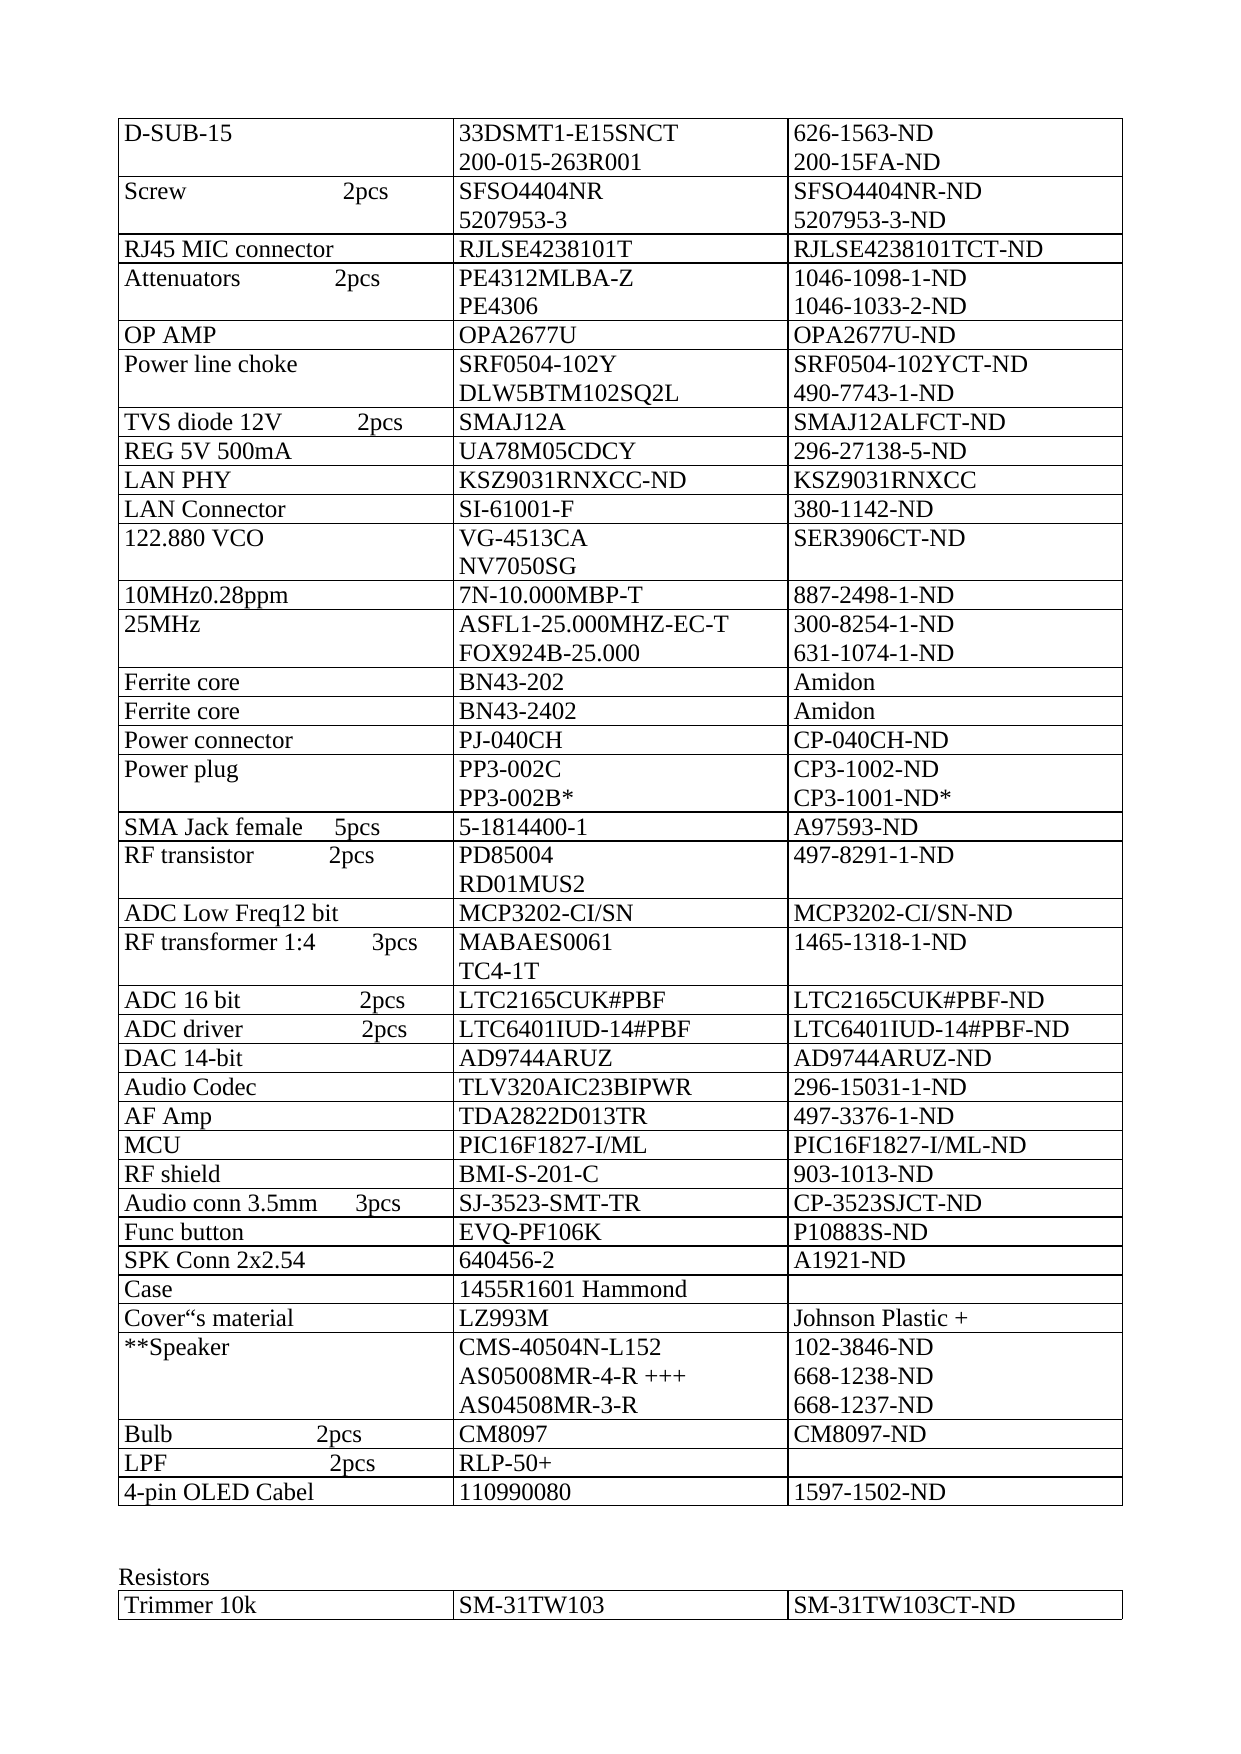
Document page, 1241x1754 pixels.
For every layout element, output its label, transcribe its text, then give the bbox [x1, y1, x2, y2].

table_cell SRF0504-102YCT-ND 490-7743-1-ND [789, 350, 1122, 407]
table_cell LTC2165CUK#PBF [454, 986, 787, 1014]
table_cell PIC16F1827-I/ML [454, 1131, 787, 1159]
table_cell MCP3202-CI/SN [454, 899, 787, 927]
table_cell SER3906CT-ND [789, 524, 1122, 580]
table_cell Audio Codec [119, 1073, 453, 1101]
table_cell LPF 2pcs [119, 1449, 453, 1476]
table_cell AD9744ARUZ [454, 1044, 787, 1072]
table_cell LAN PHY [119, 466, 453, 494]
table_cell [789, 1276, 1122, 1303]
table_cell Ferrite core [119, 697, 453, 725]
table_cell Ferrite core [119, 668, 453, 696]
table_cell SFSO4404NR 5207953-3 [454, 177, 787, 233]
table_cell Attenuators 2pcs [119, 264, 453, 320]
table_cell RJ45 MIC connector [119, 235, 453, 262]
table_cell PJ-040CH [454, 726, 787, 754]
table_cell ADC driver 2pcs [119, 1015, 453, 1043]
table_cell SMA Jack female 5pcs [119, 813, 453, 840]
table_cell TLV320AIC23BIPWR [454, 1073, 787, 1101]
table_cell TVS diode 12V 2pcs [119, 408, 453, 436]
table_cell OP AMP [119, 321, 453, 349]
table_header D-SUB-15 [119, 119, 453, 176]
table_cell P10883S-ND [789, 1218, 1122, 1245]
table_cell Cover“s material [119, 1304, 453, 1332]
table_cell Screw 2pcs [119, 177, 453, 233]
table_cell 7N-10.000MBP-T [454, 581, 787, 609]
table_cell AD9744ARUZ-ND [789, 1044, 1122, 1072]
table_cell LTC6401IUD-14#PBF [454, 1015, 787, 1043]
table_cell 110990080 [454, 1478, 787, 1505]
table_cell LZ993M [454, 1304, 787, 1332]
table_cell EVQ-PF106K [454, 1218, 787, 1245]
table_header 626-1563-ND 200-15FA-ND [789, 119, 1122, 176]
table_cell BMI-S-201-C [454, 1160, 787, 1188]
table_cell 497-3376-1-ND [789, 1102, 1122, 1130]
table_cell SFSO4404NR-ND 5207953-3-ND [789, 177, 1122, 233]
text Resistors [118, 1562, 1122, 1590]
table_cell 296-27138-5-ND [789, 437, 1122, 465]
table_cell Bulb 2pcs [119, 1420, 453, 1448]
table_cell Johnson Plastic + [789, 1304, 1122, 1332]
table_cell OPA2677U [454, 321, 787, 349]
table_cell CM8097-ND [789, 1420, 1122, 1448]
table_cell 296-15031-1-ND [789, 1073, 1122, 1101]
table_cell MABAES0061 TC4-1T [454, 928, 787, 985]
table_cell 300-8254-1-ND 631-1074-1-ND [789, 610, 1122, 667]
table_cell 640456-2 [454, 1247, 787, 1274]
table_cell LAN Connector [119, 495, 453, 523]
table_cell PIC16F1827-I/ML-ND [789, 1131, 1122, 1159]
table_cell DAC 14-bit [119, 1044, 453, 1072]
table_cell ASFL1-25.000MHZ-EC-T FOX924B-25.000 [454, 610, 787, 667]
table_cell LTC2165CUK#PBF-ND [789, 986, 1122, 1014]
table_cell SPK Conn 2x2.54 [119, 1247, 453, 1274]
table_cell PP3-002C PP3-002B* [454, 755, 787, 811]
table_header SM-31TW103 [454, 1591, 787, 1619]
table_cell **Speaker [119, 1333, 453, 1419]
table_cell 1455R1601 Hammond [454, 1276, 787, 1303]
table_cell MCU [119, 1131, 453, 1159]
table_cell SMAJ12A [454, 408, 787, 436]
table_cell CP-040CH-ND [789, 726, 1122, 754]
table_cell A1921-ND [789, 1247, 1122, 1274]
table_cell RJLSE4238101TCT-ND [789, 235, 1122, 262]
table_cell SJ-3523-SMT-TR [454, 1189, 787, 1216]
table_cell 1597-1502-ND [789, 1478, 1122, 1505]
table_cell [789, 1449, 1122, 1476]
table_cell REG 5V 500mA [119, 437, 453, 465]
table_cell KSZ9031RNXCC-ND [454, 466, 787, 494]
table_cell 497-8291-1-ND [789, 842, 1122, 898]
table_cell CP3-1002-ND CP3-1001-ND* [789, 755, 1122, 811]
table_cell LTC6401IUD-14#PBF-ND [789, 1015, 1122, 1043]
table_header Trimmer 10k [119, 1591, 453, 1619]
table_cell MCP3202-CI/SN-ND [789, 899, 1122, 927]
table_cell 903-1013-ND [789, 1160, 1122, 1188]
table_cell UA78M05CDCY [454, 437, 787, 465]
table_cell OPA2677U-ND [789, 321, 1122, 349]
table_cell 380-1142-ND [789, 495, 1122, 523]
table_cell KSZ9031RNXCC [789, 466, 1122, 494]
table_cell RF shield [119, 1160, 453, 1188]
table_cell 4-pin OLED Cabel [119, 1478, 453, 1505]
table_cell 1046-1098-1-ND 1046-1033-2-ND [789, 264, 1122, 320]
table_cell SRF0504-102Y DLW5BTM102SQ2L [454, 350, 787, 407]
table_cell Amidon [789, 697, 1122, 725]
table_cell SI-61001-F [454, 495, 787, 523]
table_cell A97593-ND [789, 813, 1122, 840]
table_cell RF transformer 1:4 3pcs [119, 928, 453, 985]
table_cell VG-4513CA NV7050SG [454, 524, 787, 580]
table_cell ADC Low Freq12 bit [119, 899, 453, 927]
table_cell 887-2498-1-ND [789, 581, 1122, 609]
table_cell RF transistor 2pcs [119, 842, 453, 898]
table_cell AF Amp [119, 1102, 453, 1130]
table_cell CM8097 [454, 1420, 787, 1448]
table_cell 25MHz [119, 610, 453, 667]
table_cell 102-3846-ND 668-1238-ND 668-1237-ND [789, 1333, 1122, 1419]
table_cell RLP-50+ [454, 1449, 787, 1476]
table_cell ADC 16 bit 2pcs [119, 986, 453, 1014]
table_cell CP-3523SJCT-ND [789, 1189, 1122, 1216]
table_cell PE4312MLBA-Z PE4306 [454, 264, 787, 320]
table_cell Amidon [789, 668, 1122, 696]
table_header 33DSMT1-E15SNCT 200-015-263R001 [454, 119, 787, 176]
table_cell 10MHz0.28ppm [119, 581, 453, 609]
table_cell PD85004 RD01MUS2 [454, 842, 787, 898]
table_cell SMAJ12ALFCT-ND [789, 408, 1122, 436]
table_cell 1465-1318-1-ND [789, 928, 1122, 985]
table_cell Power plug [119, 755, 453, 811]
table_cell Power connector [119, 726, 453, 754]
table_cell Func button [119, 1218, 453, 1245]
table_cell BN43-2402 [454, 697, 787, 725]
table_cell CMS-40504N-L152 AS05008MR-4-R +++ AS04508MR-3-R [454, 1333, 787, 1419]
table_cell 122.880 VCO [119, 524, 453, 580]
table_cell BN43-202 [454, 668, 787, 696]
table_header SM-31TW103CT-ND [789, 1591, 1122, 1619]
table_cell TDA2822D013TR [454, 1102, 787, 1130]
table_cell Audio conn 3.5mm 3pcs [119, 1189, 453, 1216]
table_cell Power line choke [119, 350, 453, 407]
table_cell Case [119, 1276, 453, 1303]
table_cell RJLSE4238101T [454, 235, 787, 262]
table_cell 5-1814400-1 [454, 813, 787, 840]
